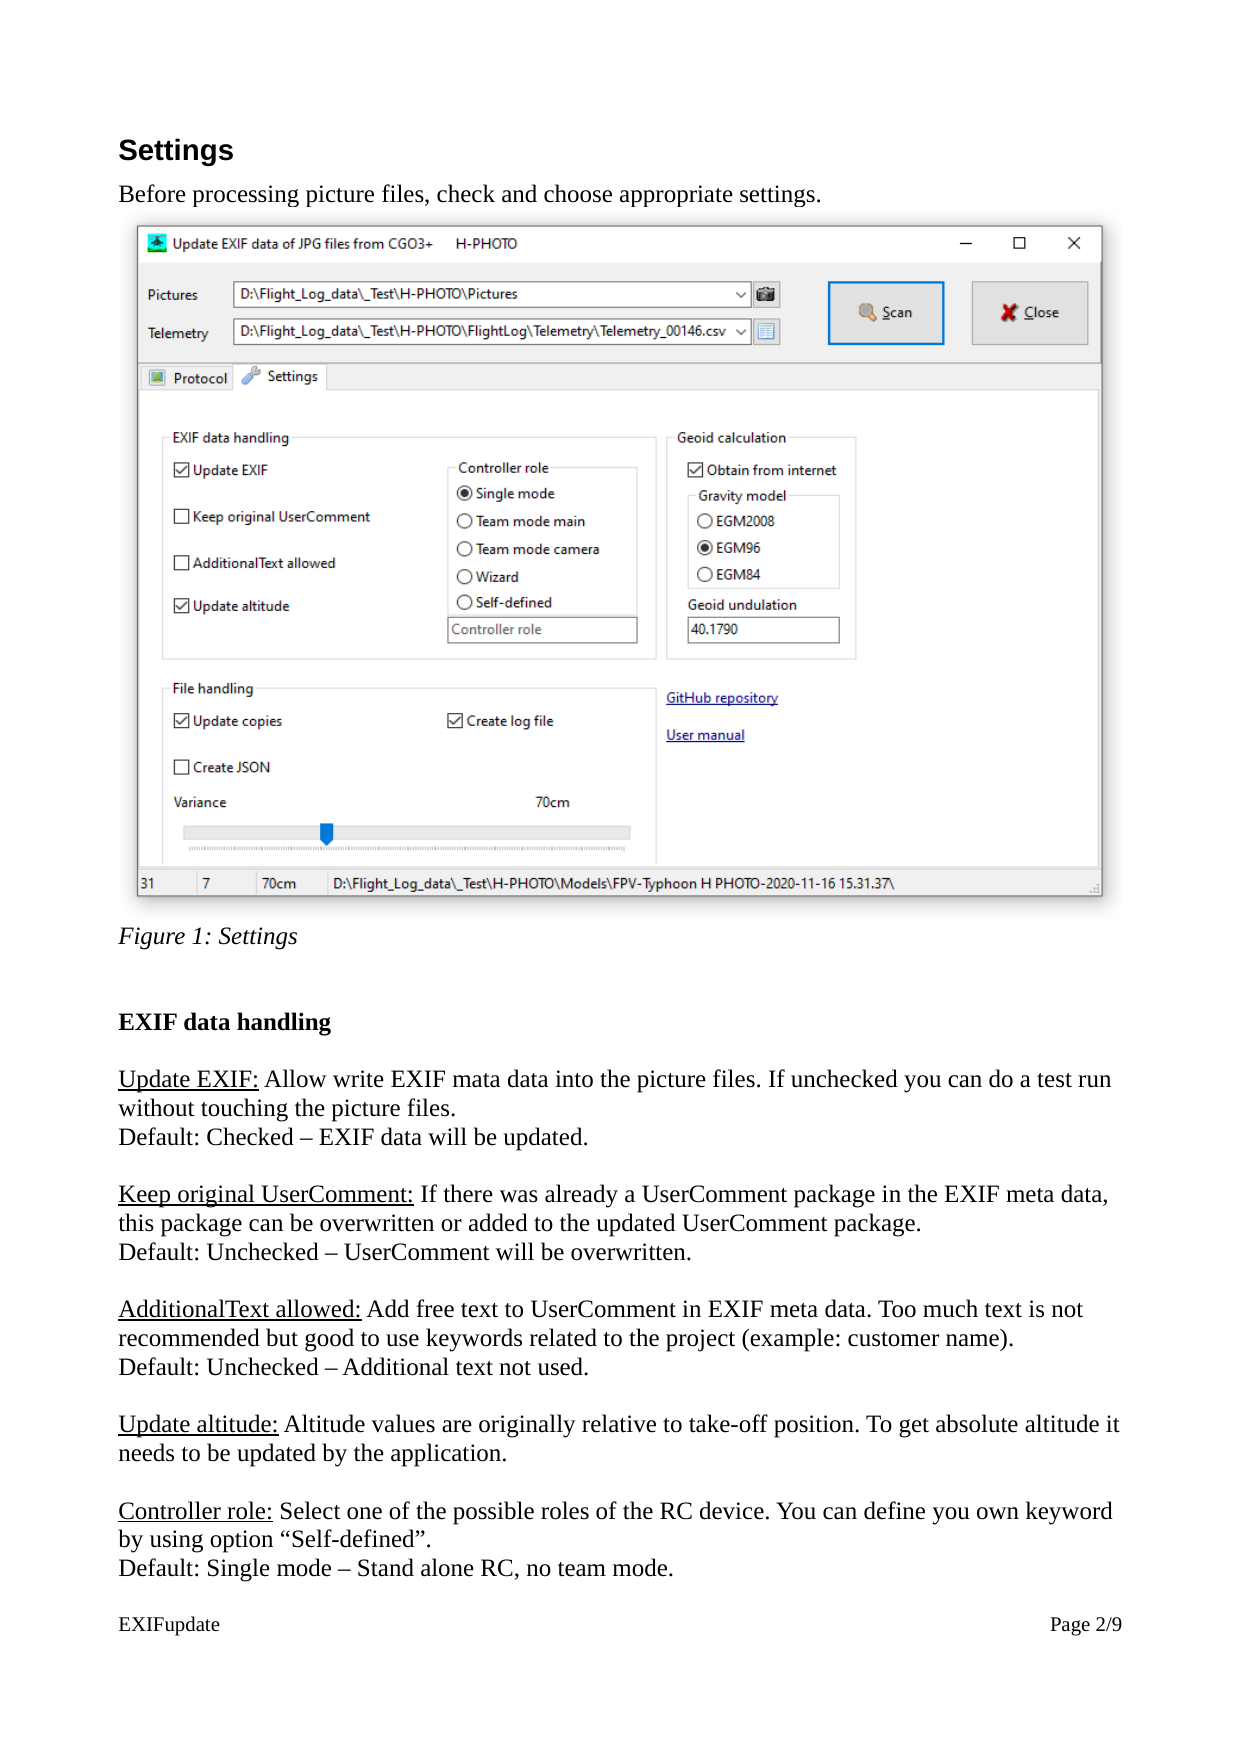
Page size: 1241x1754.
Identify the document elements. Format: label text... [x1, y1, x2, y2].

picture [118, 207, 1123, 921]
text EXIF data handling [118, 1007, 1122, 1036]
text Before processing picture files, check and choose appropriate settings. [118, 179, 1122, 207]
text Controller role: Select one of the possible roles of the RC device. You can define you own keyword by using option “Self-defined”. Default: Single mode – Stand alone RC, no team mode. [118, 1496, 1122, 1582]
text Keep original UserComment: If there was already a UserComment package in the EXIF meta data, this package can be overwritten or added to the updated UserComment package. Default: Unchecked – UserComment will be overwritten. [118, 1179, 1122, 1266]
text Figure 1: Settings [118, 921, 1122, 949]
text Update altitude: Altitude values are originally relative to take-off position. To get absolute altitude it needs to be updated by the application. [118, 1409, 1122, 1467]
subtitle Settings [118, 133, 1122, 166]
text AdditionalText allowed: Add free text to UserComment in EXIF meta data. Too much text is not recommended but good to use keywords related to the project (example: customer name). Default: Unchecked – Additional text not used. [118, 1294, 1122, 1381]
text Update EXIF: Allow write EXIF mata data into the picture files. If unchecked you can do a test run without touching the picture files. Default: Checked – EXIF data will be updated. [118, 1064, 1122, 1151]
